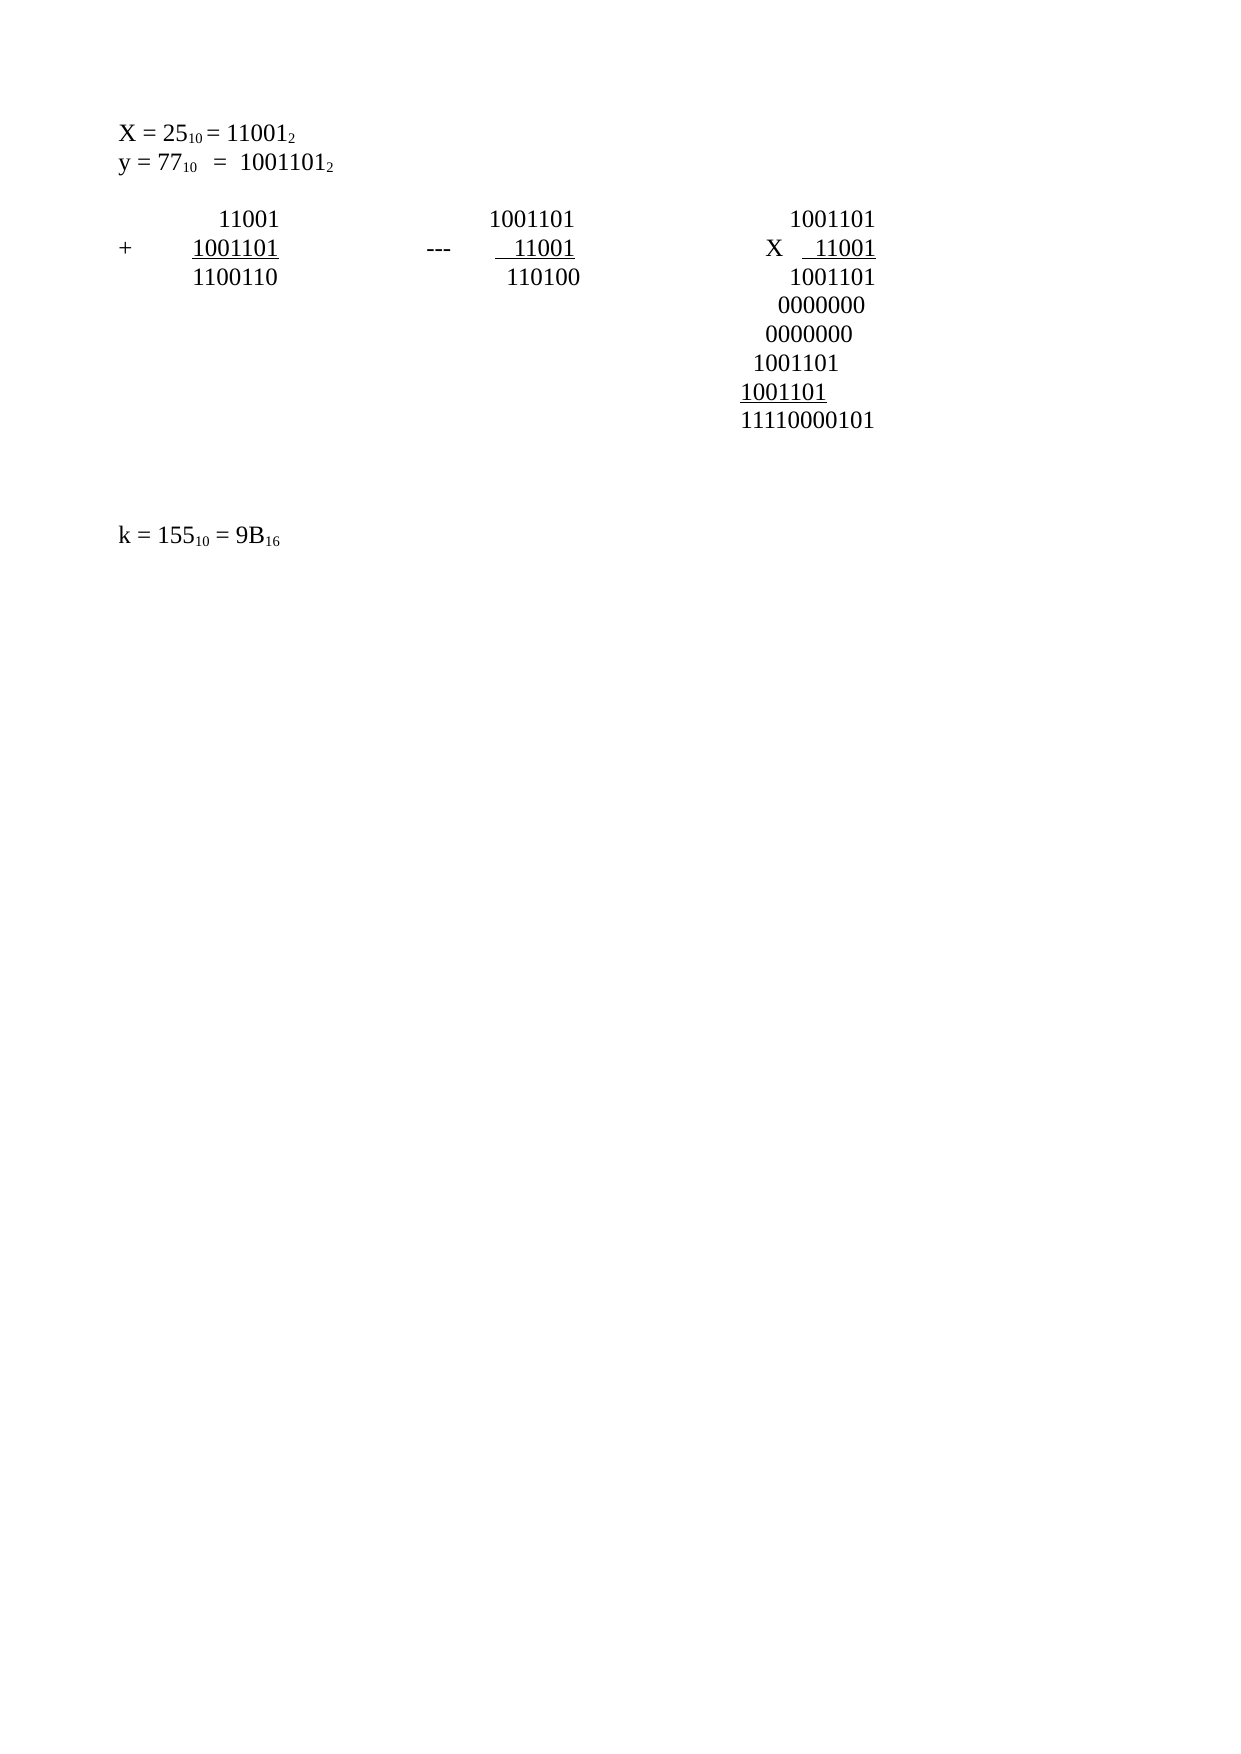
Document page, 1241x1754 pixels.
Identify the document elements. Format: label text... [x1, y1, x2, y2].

text 1001101 [118, 377, 1122, 406]
text 1001101 [118, 348, 1122, 377]
text 0000000 [118, 291, 1122, 319]
text X = 2510 = 110012 [118, 118, 1122, 147]
text + 1001101 --- 11001 Х 11001 [118, 233, 1122, 262]
text 11001 1001101 1001101 [118, 204, 1122, 233]
text 0000000 [118, 319, 1122, 348]
text 11110000101 [118, 406, 1122, 434]
text 1100110 110100 1001101 [118, 262, 1122, 291]
text y = 7710 = 10011012 [118, 147, 1122, 176]
text k = 15510 = 9B16 [118, 521, 1122, 549]
